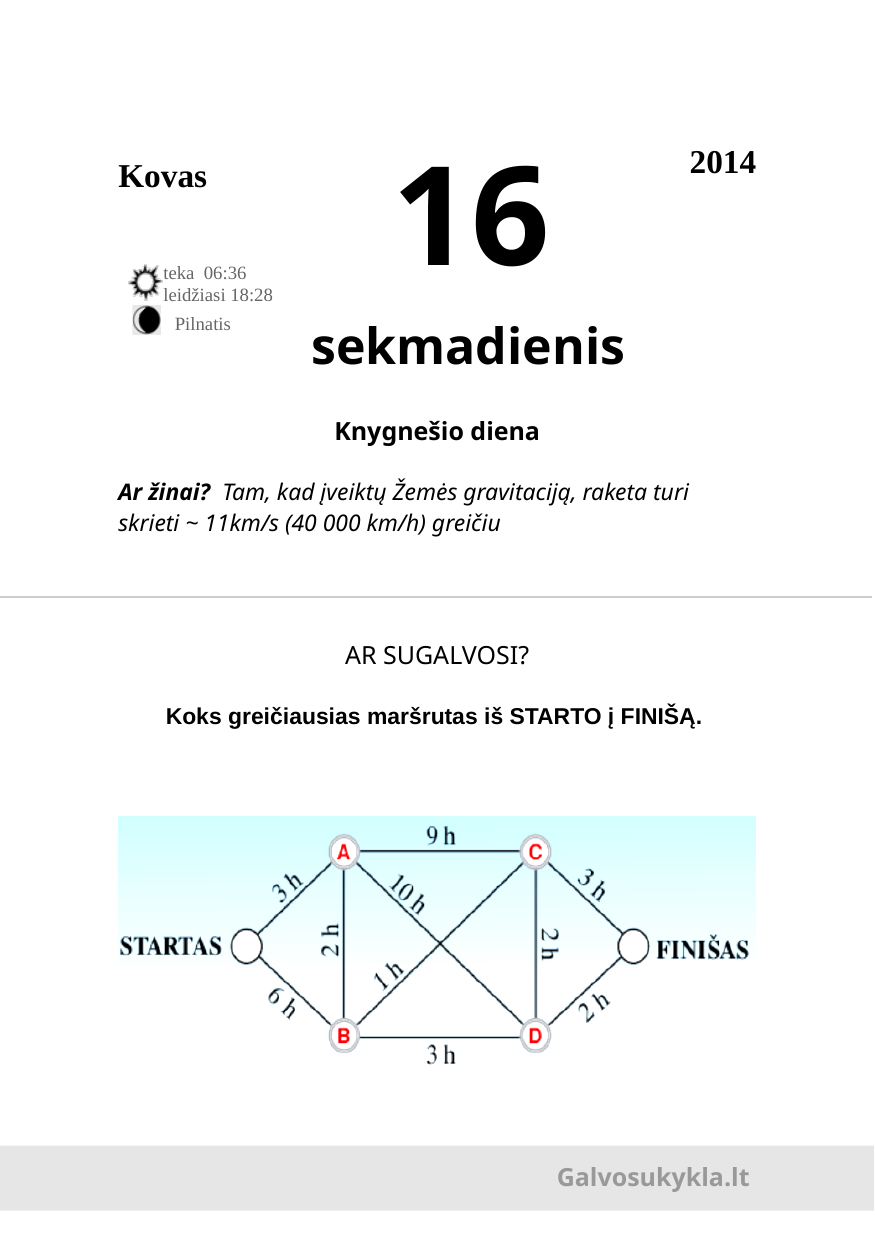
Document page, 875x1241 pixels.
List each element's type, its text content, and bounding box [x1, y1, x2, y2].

text Ar žinai? Tam, kad įveiktų Žemės gravitaciją, raketa turi skrieti ~ 11km/s (40 000 km/h) greičiu [118, 476, 756, 538]
text Knygnešio diena [118, 413, 756, 448]
table_header 16 sekmadienis [299, 118, 638, 379]
table_header 2014 [638, 118, 756, 379]
text AR SUGALVOSI? [118, 638, 756, 672]
text Koks greičiausias maršrutas iš STARTO į FINIŠĄ. [118, 703, 756, 782]
table_header Kovas teka 06:36 leidžiasi 18:28 Pilnatis [118, 118, 298, 379]
